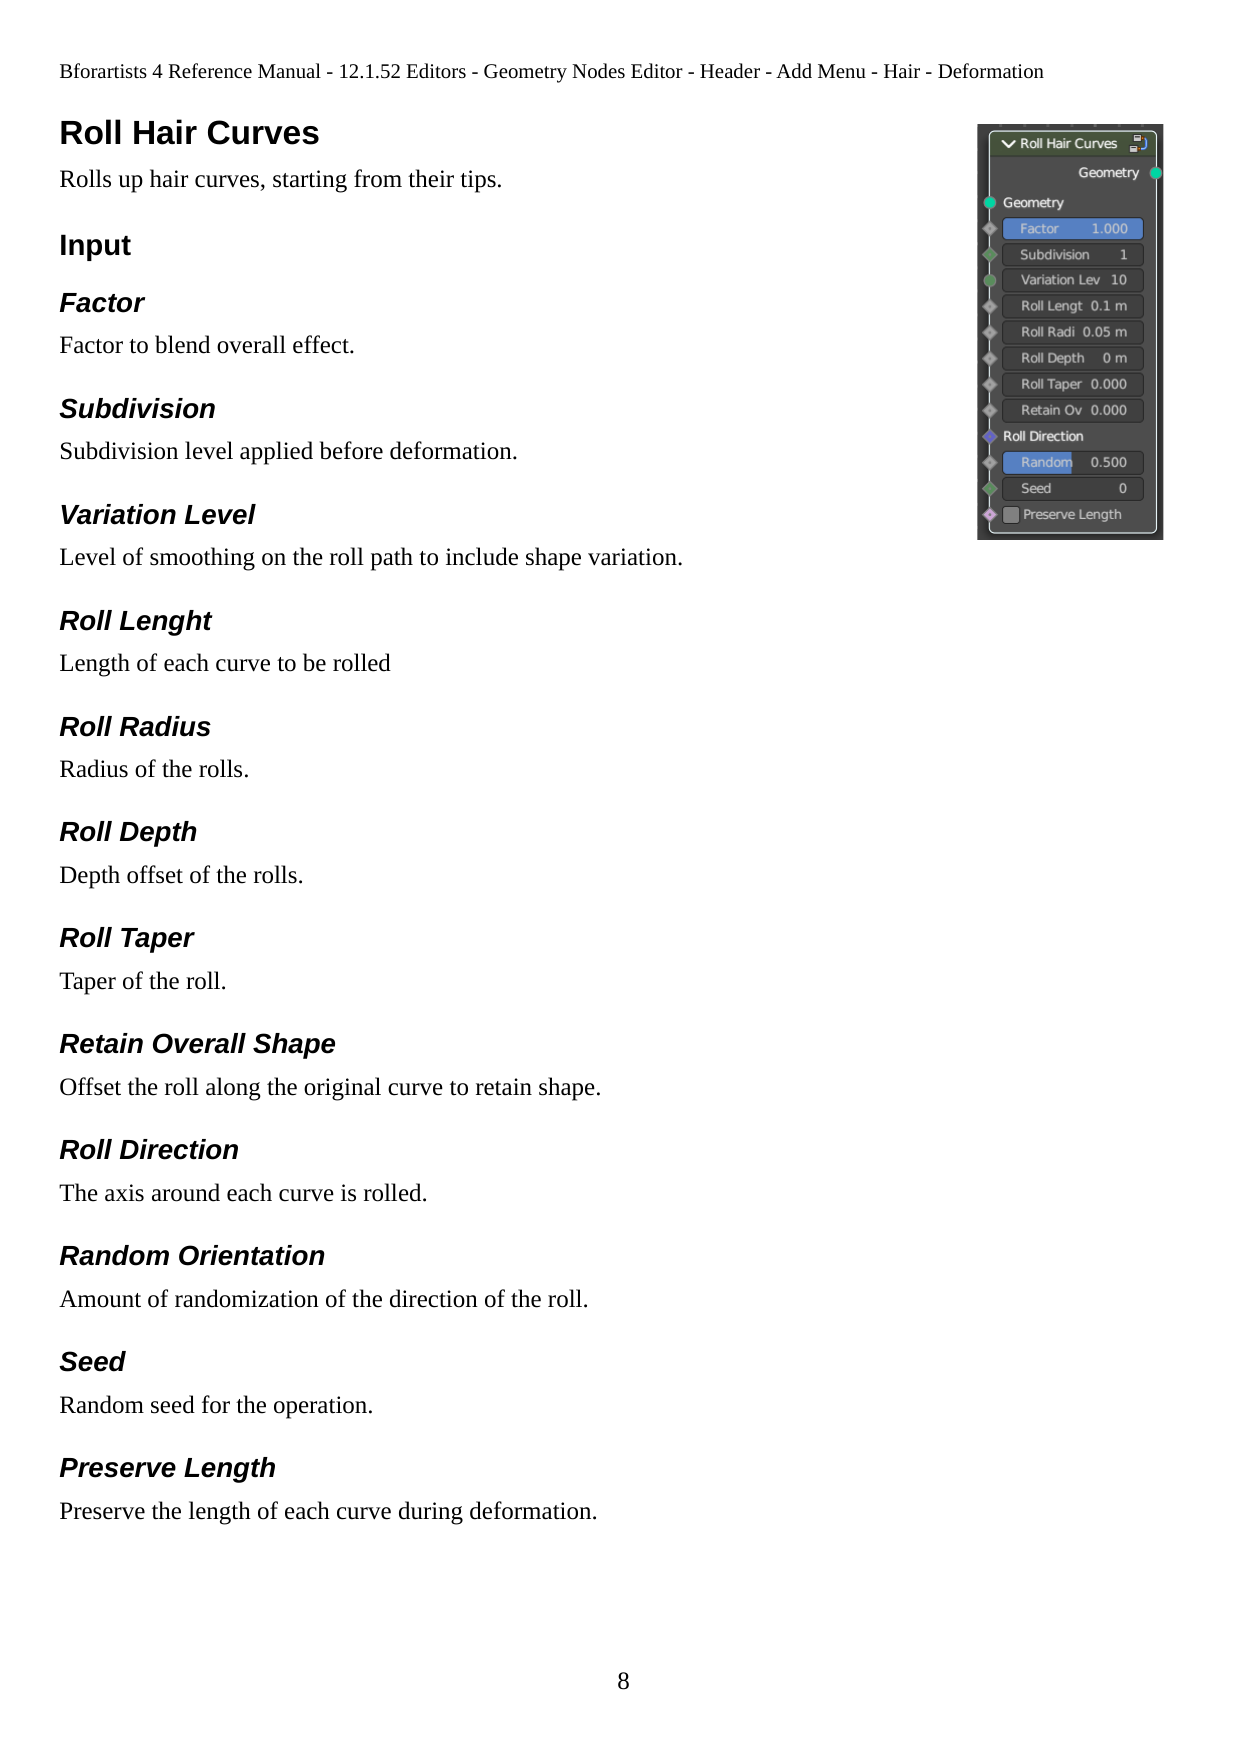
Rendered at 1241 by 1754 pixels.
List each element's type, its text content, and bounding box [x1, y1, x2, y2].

subtitle Subdivision [59, 392, 977, 424]
text Random seed for the operation. [59, 1390, 1181, 1419]
text Amount of randomization of the direction of the roll. [59, 1284, 1181, 1313]
text Length of each curve to be rolled [59, 648, 1181, 677]
subtitle [1164, 286, 1181, 318]
subtitle [1164, 227, 1181, 261]
text Level of smoothing on the roll path to include shape variation. [59, 542, 1181, 571]
subtitle Preserve Length [59, 1451, 1181, 1483]
subtitle Roll Taper [59, 922, 1181, 954]
subtitle Roll Hair Curves [59, 113, 1181, 151]
subtitle Roll Direction [59, 1134, 1181, 1166]
text Subdivision level applied before deformation. [59, 436, 977, 465]
subtitle [1164, 498, 1181, 530]
subtitle Roll Radius [59, 710, 1181, 742]
text The axis around each curve is rolled. [59, 1178, 1181, 1207]
subtitle Roll Depth [59, 816, 1181, 848]
text Radius of the rolls. [59, 754, 1181, 783]
subtitle Retain Overall Shape [59, 1028, 1181, 1059]
subtitle [1164, 392, 1181, 424]
subtitle Seed [59, 1346, 1181, 1377]
text Taper of the roll. [59, 966, 1181, 995]
text Offset the roll along the original curve to retain shape. [59, 1072, 1181, 1101]
subtitle Roll Lenght [59, 604, 1181, 636]
text Rolls up hair curves, starting from their tips. [59, 164, 977, 192]
subtitle Random Orientation [59, 1239, 1181, 1271]
text Depth offset of the rolls. [59, 860, 1181, 889]
subtitle Variation Level [59, 498, 977, 530]
picture [977, 124, 1164, 540]
text Preserve the length of each curve during deformation. [59, 1496, 1181, 1524]
subtitle Factor [59, 286, 977, 318]
subtitle Input [59, 227, 977, 261]
text Factor to blend overall effect. [59, 331, 977, 359]
